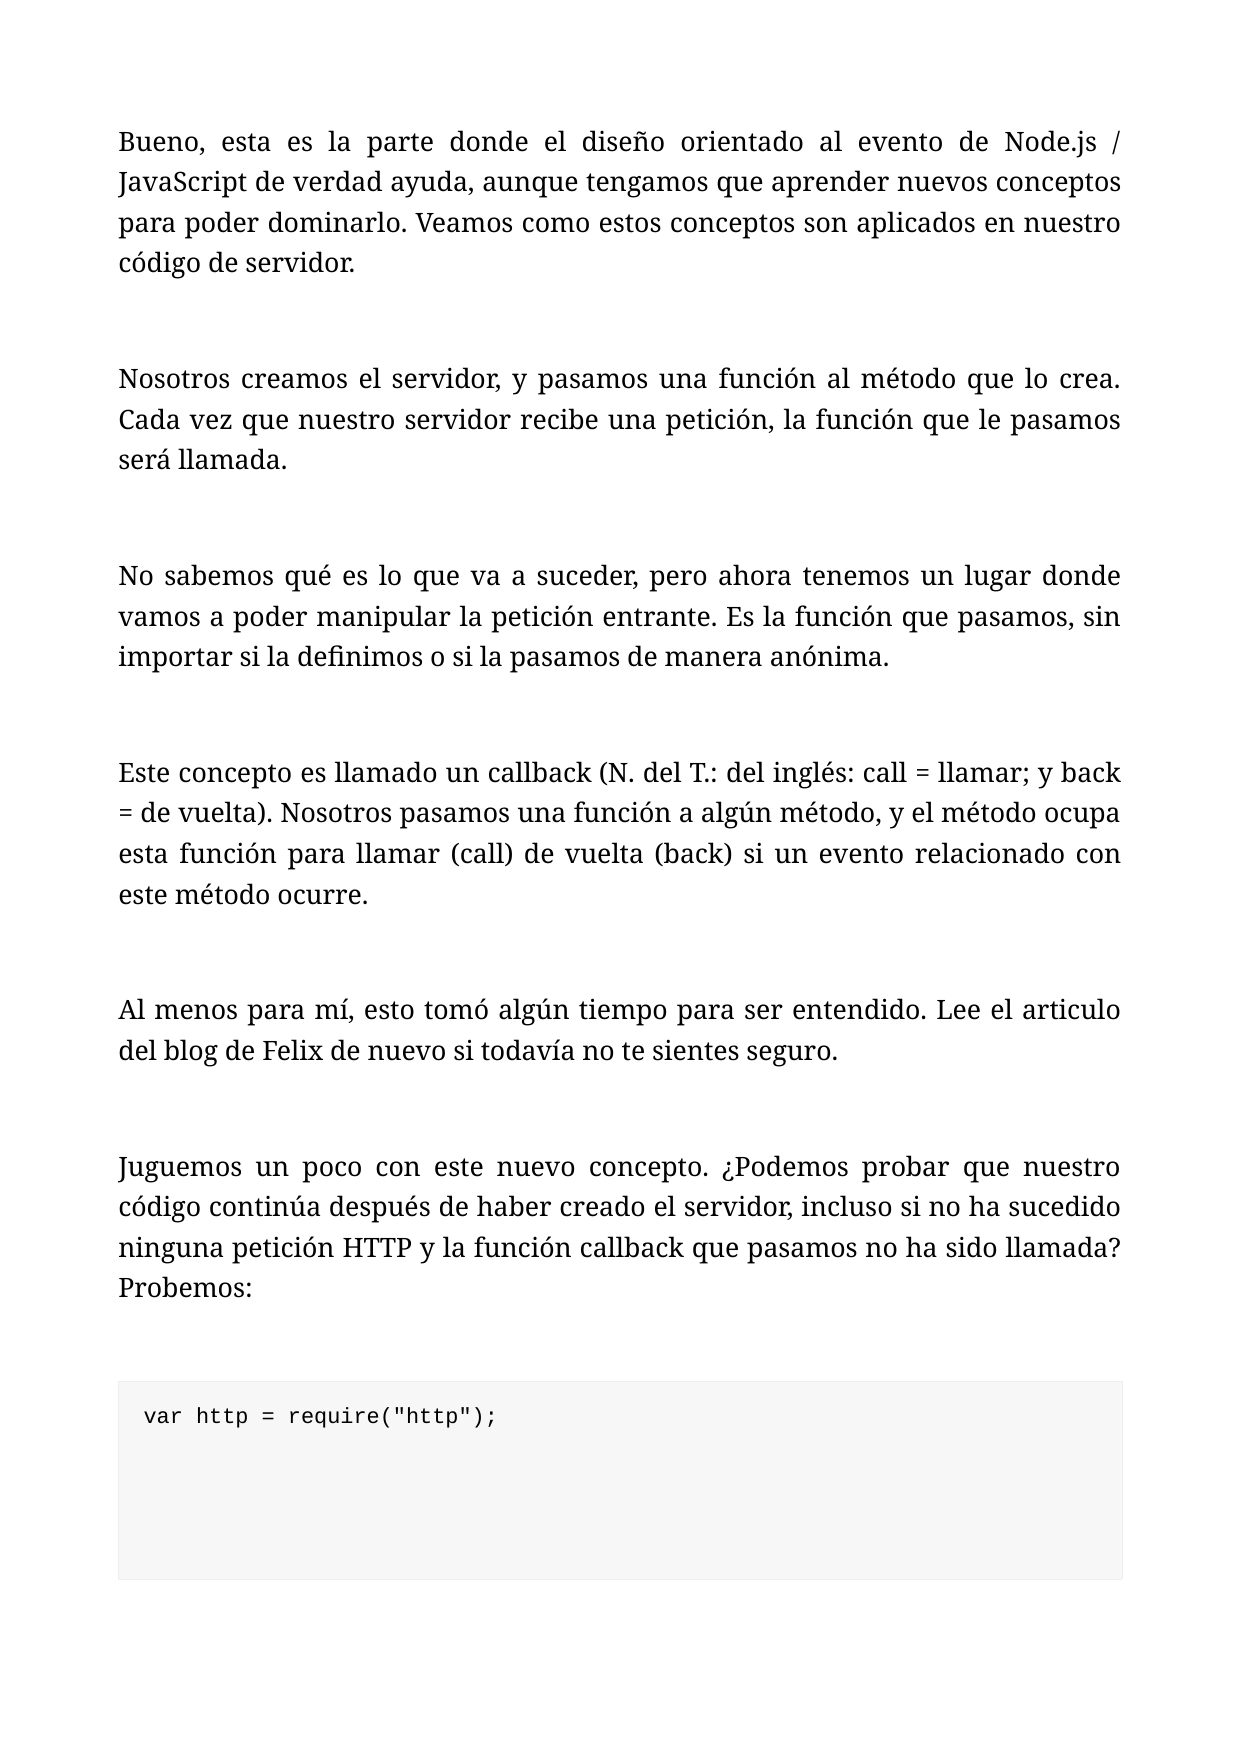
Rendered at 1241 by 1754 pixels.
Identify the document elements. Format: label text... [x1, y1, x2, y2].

text Nosotros creamos el servidor, y pasamos una función al método que lo crea. Cada vez que nuestro servidor recibe una petición, la función que le pasamos será llamada. [118, 356, 1122, 477]
text No sabemos qué es lo que va a suceder, pero ahora tenemos un lugar donde vamos a poder manipular la petición entrante. Es la función que pasamos, sin importar si la definimos o si la pasamos de manera anónima. [118, 552, 1122, 674]
text Al menos para mí, esto tomó algún tiempo para ser entendido. Lee el articulo del blog de Felix de nuevo si todavía no te sientes seguro. [118, 987, 1122, 1068]
text Bueno, esta es la parte donde el diseño orientado al evento de Node.js / JavaScript de verdad ayuda, aunque tengamos que aprender nuevos conceptos para poder dominarlo. Veamos como estos conceptos son aplicados en nuestro código de servidor. [118, 118, 1122, 281]
text Este concepto es llamado un callback (N. del T.: del inglés: call = llamar; y back = de vuelta). Nosotros pasamos una función a algún método, y el método ocupa esta función para llamar (call) de vuelta (back) si un evento relacionado con este método ocurre. [118, 749, 1122, 912]
text var http = require("http"); [119, 1382, 1122, 1431]
text Juguemos un poco con este nuevo concepto. ¿Podemos probar que nuestro código continúa después de haber creado el servidor, incluso si no ha sucedido ninguna petición HTTP y la función callback que pasamos no ha sido llamada? Probemos: [118, 1143, 1122, 1306]
